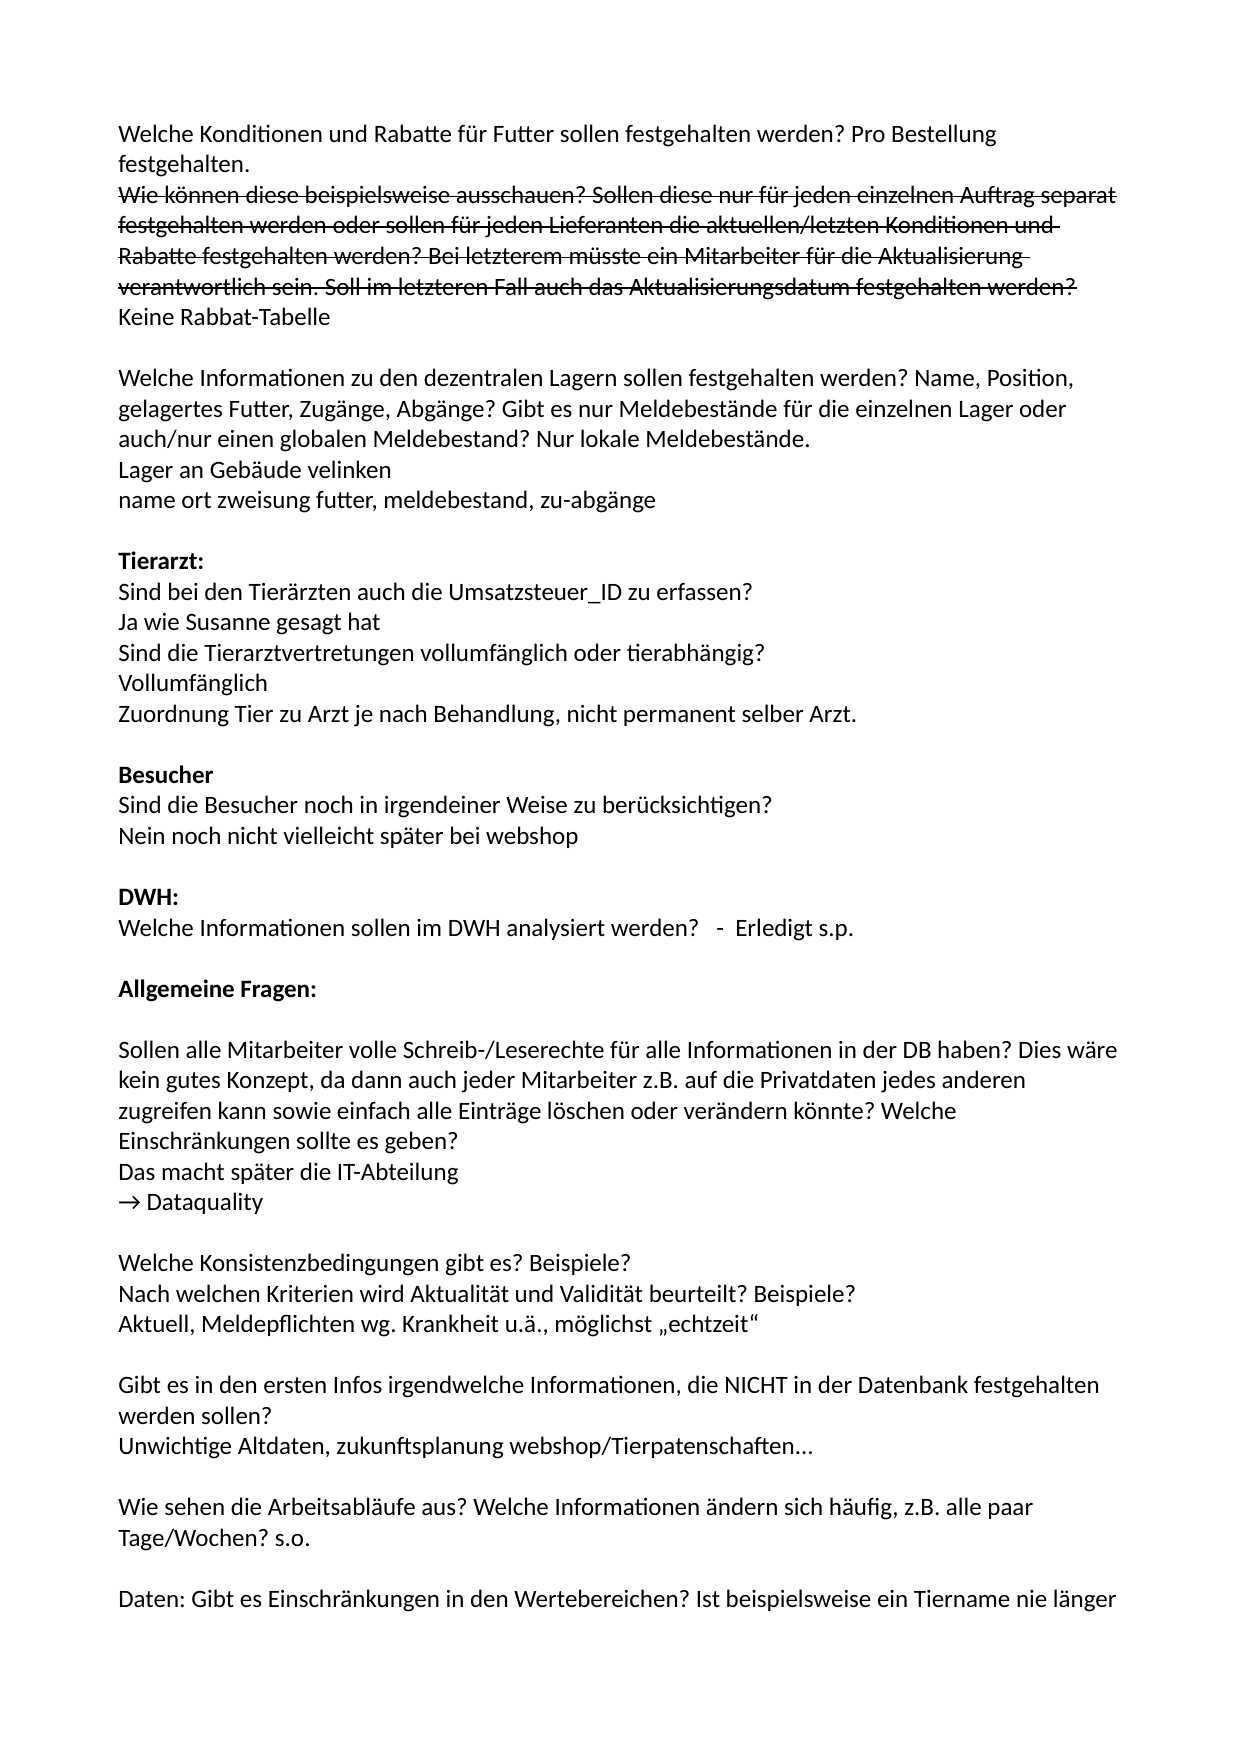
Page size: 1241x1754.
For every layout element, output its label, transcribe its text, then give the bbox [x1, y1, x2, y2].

text Nach welchen Kriterien wird Aktualität und Validität beurteilt? Beispiele? [118, 1278, 1122, 1308]
text Keine Rabbat-Tabelle [118, 301, 1122, 332]
text Sind die Tierarztvertretungen vollumfänglich oder tierabhängig? [118, 637, 1122, 667]
text Allgemeine Fragen: [118, 973, 1122, 1003]
text Vollumfänglich [118, 667, 1122, 698]
text Das macht später die IT-Abteilung [118, 1156, 1122, 1186]
text Daten: Gibt es Einschränkungen in den Wertebereichen? Ist beispielsweise ein Tiername nie länger [118, 1583, 1122, 1614]
text Aktuell, Meldepflichten wg. Krankheit u.ä., möglichst „echtzeit“ [118, 1308, 1122, 1339]
text Welche Konditionen und Rabatte für Futter sollen festgehalten werden? Pro Bestellung festgehalten. [118, 118, 1122, 179]
text Gibt es in den ersten Infos irgendwelche Informationen, die NICHT in der Datenbank festgehalten werden sollen? [118, 1369, 1122, 1431]
text Besucher [118, 759, 1122, 789]
text name ort zweisung futter, meldebestand, zu-abgänge [118, 484, 1122, 515]
text Sind bei den Tierärzten auch die Umsatzsteuer_ID zu erfassen? [118, 576, 1122, 606]
text Welche Konsistenzbedingungen gibt es? Beispiele? [118, 1247, 1122, 1278]
text DWH: [118, 881, 1122, 912]
text Welche Informationen sollen im DWH analysiert werden? - Erledigt s.p. [118, 912, 1122, 942]
text Tierarzt: [118, 545, 1122, 576]
text Unwichtige Altdaten, zukunftsplanung webshop/Tierpatenschaften... [118, 1431, 1122, 1461]
text Wie können diese beispielsweise ausschauen? Sollen diese nur für jeden einzelnen Auftrag separat festgehalten werden oder sollen für jeden Lieferanten die aktuellen/letzten Konditionen und Rabatte festgehalten werden? Bei letzterem müsste ein Mitarbeiter für die Aktualisierung verantwortlich sein. Soll im letzteren Fall auch das Aktualisierungsdatum festgehalten werden? [118, 179, 1122, 301]
text Nein noch nicht vielleicht später bei webshop [118, 820, 1122, 851]
text Wie sehen die Arbeitsabläufe aus? Welche Informationen ändern sich häufig, z.B. alle paar Tage/Wochen? s.o. [118, 1492, 1122, 1553]
text Ja wie Susanne gesagt hat [118, 606, 1122, 637]
text Zuordnung Tier zu Arzt je nach Behandlung, nicht permanent selber Arzt. [118, 698, 1122, 728]
text → Dataquality [118, 1186, 1122, 1217]
text Lager an Gebäude velinken [118, 454, 1122, 484]
text Sollen alle Mitarbeiter volle Schreib-/Leserechte für alle Informationen in der DB haben? Dies wäre kein gutes Konzept, da dann auch jeder Mitarbeiter z.B. auf die Privatdaten jedes anderen zugreifen kann sowie einfach alle Einträge löschen oder verändern könnte? Welche Einschränkungen sollte es geben? [118, 1034, 1122, 1156]
text Sind die Besucher noch in irgendeiner Weise zu berücksichtigen? [118, 789, 1122, 820]
text Welche Informationen zu den dezentralen Lagern sollen festgehalten werden? Name, Position, gelagertes Futter, Zugänge, Abgänge? Gibt es nur Meldebestände für die einzelnen Lager oder auch/nur einen globalen Meldebestand? Nur lokale Meldebestände. [118, 362, 1122, 454]
